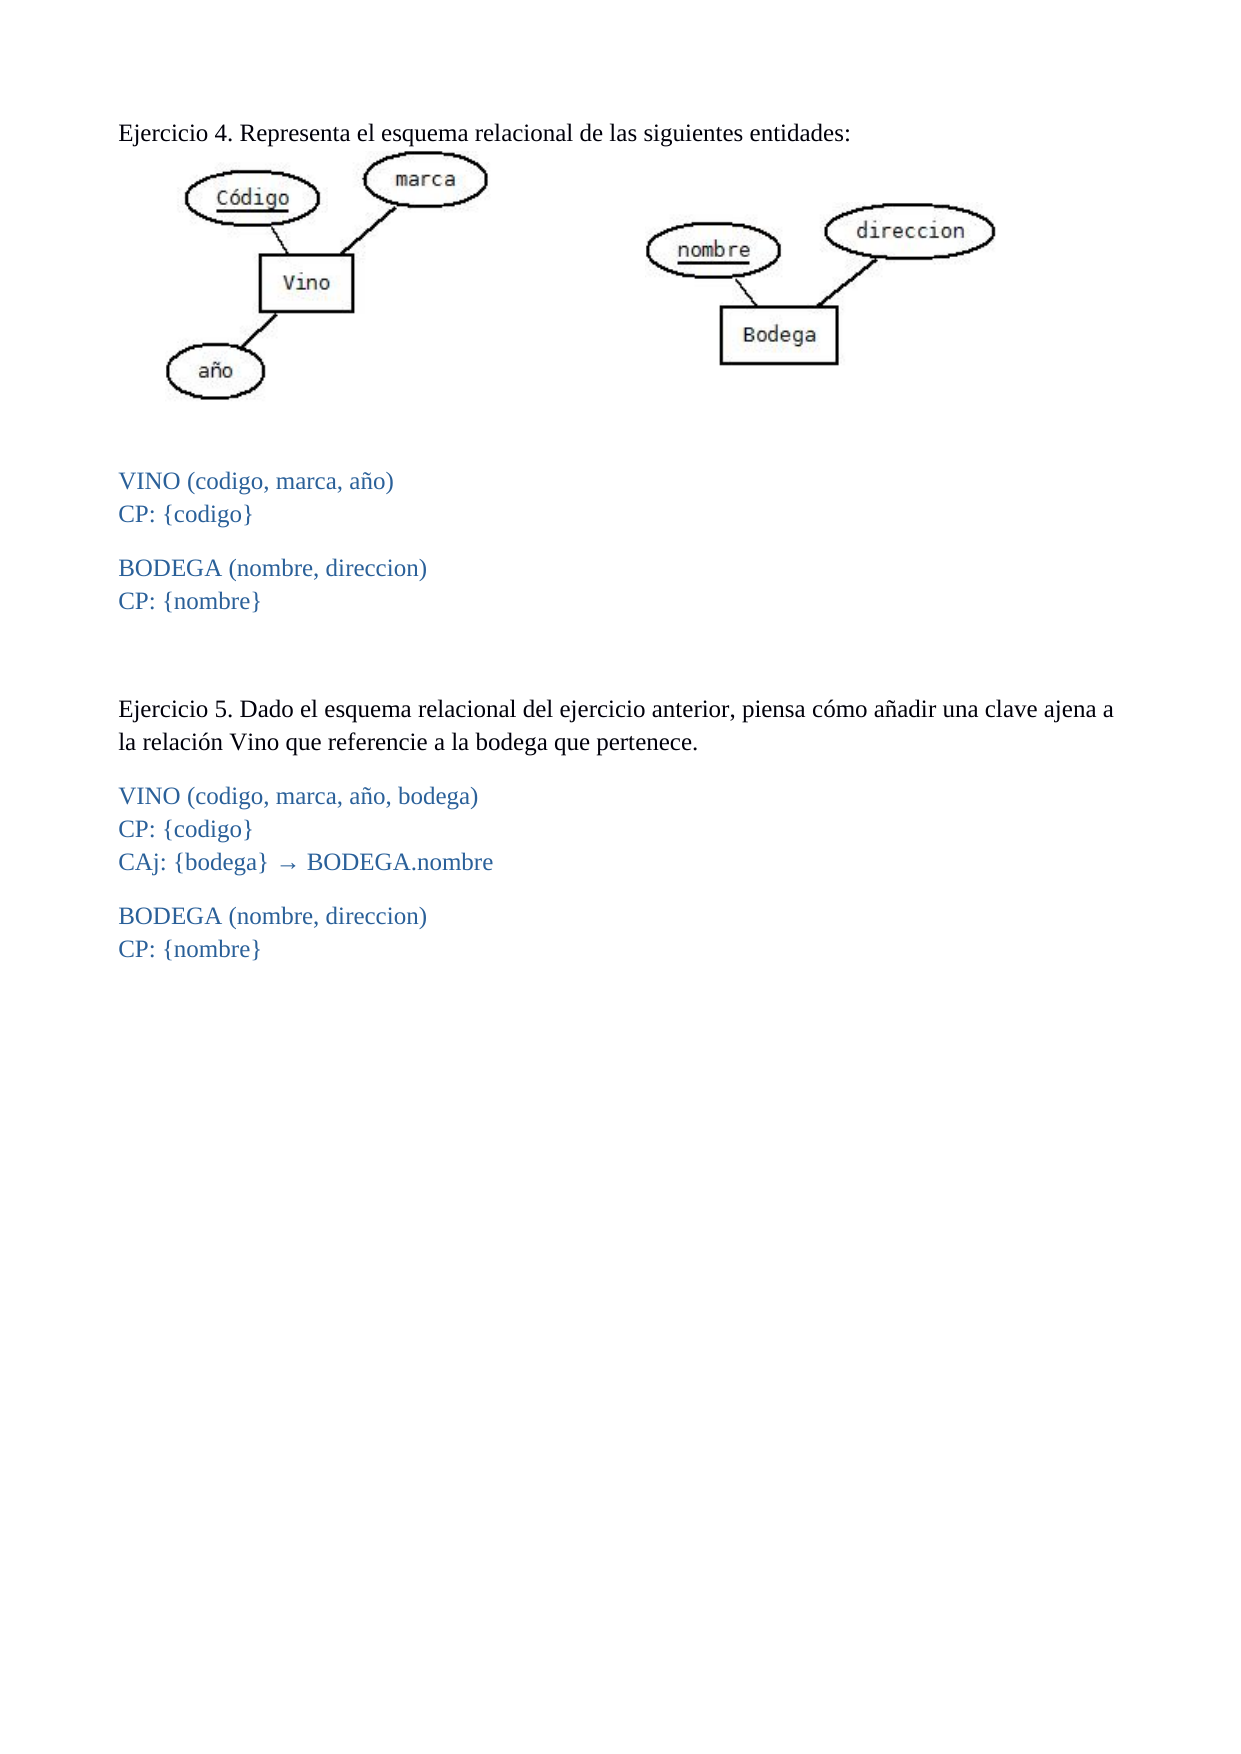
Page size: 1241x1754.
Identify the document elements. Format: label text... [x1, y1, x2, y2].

picture [645, 202, 1000, 367]
text VINO (codigo, marca, año, bodega) CP: {codigo} CAj: {bodega} → BODEGA.nombre [118, 781, 1122, 876]
picture [165, 151, 491, 403]
text Ejercicio 4. Representa el esquema relacional de las siguientes entidades: [118, 118, 1122, 147]
text BODEGA (nombre, direccion) CP: {nombre} [118, 901, 1122, 962]
text Ejercicio 5. Dado el esquema relacional del ejercicio anterior, piensa cómo añadir una clave ajena a la relación Vino que referencie a la bodega que pertenece. [118, 694, 1122, 756]
text VINO (codigo, marca, año) CP: {codigo} [118, 466, 1122, 528]
text BODEGA (nombre, direccion) CP: {nombre} [118, 553, 1122, 615]
